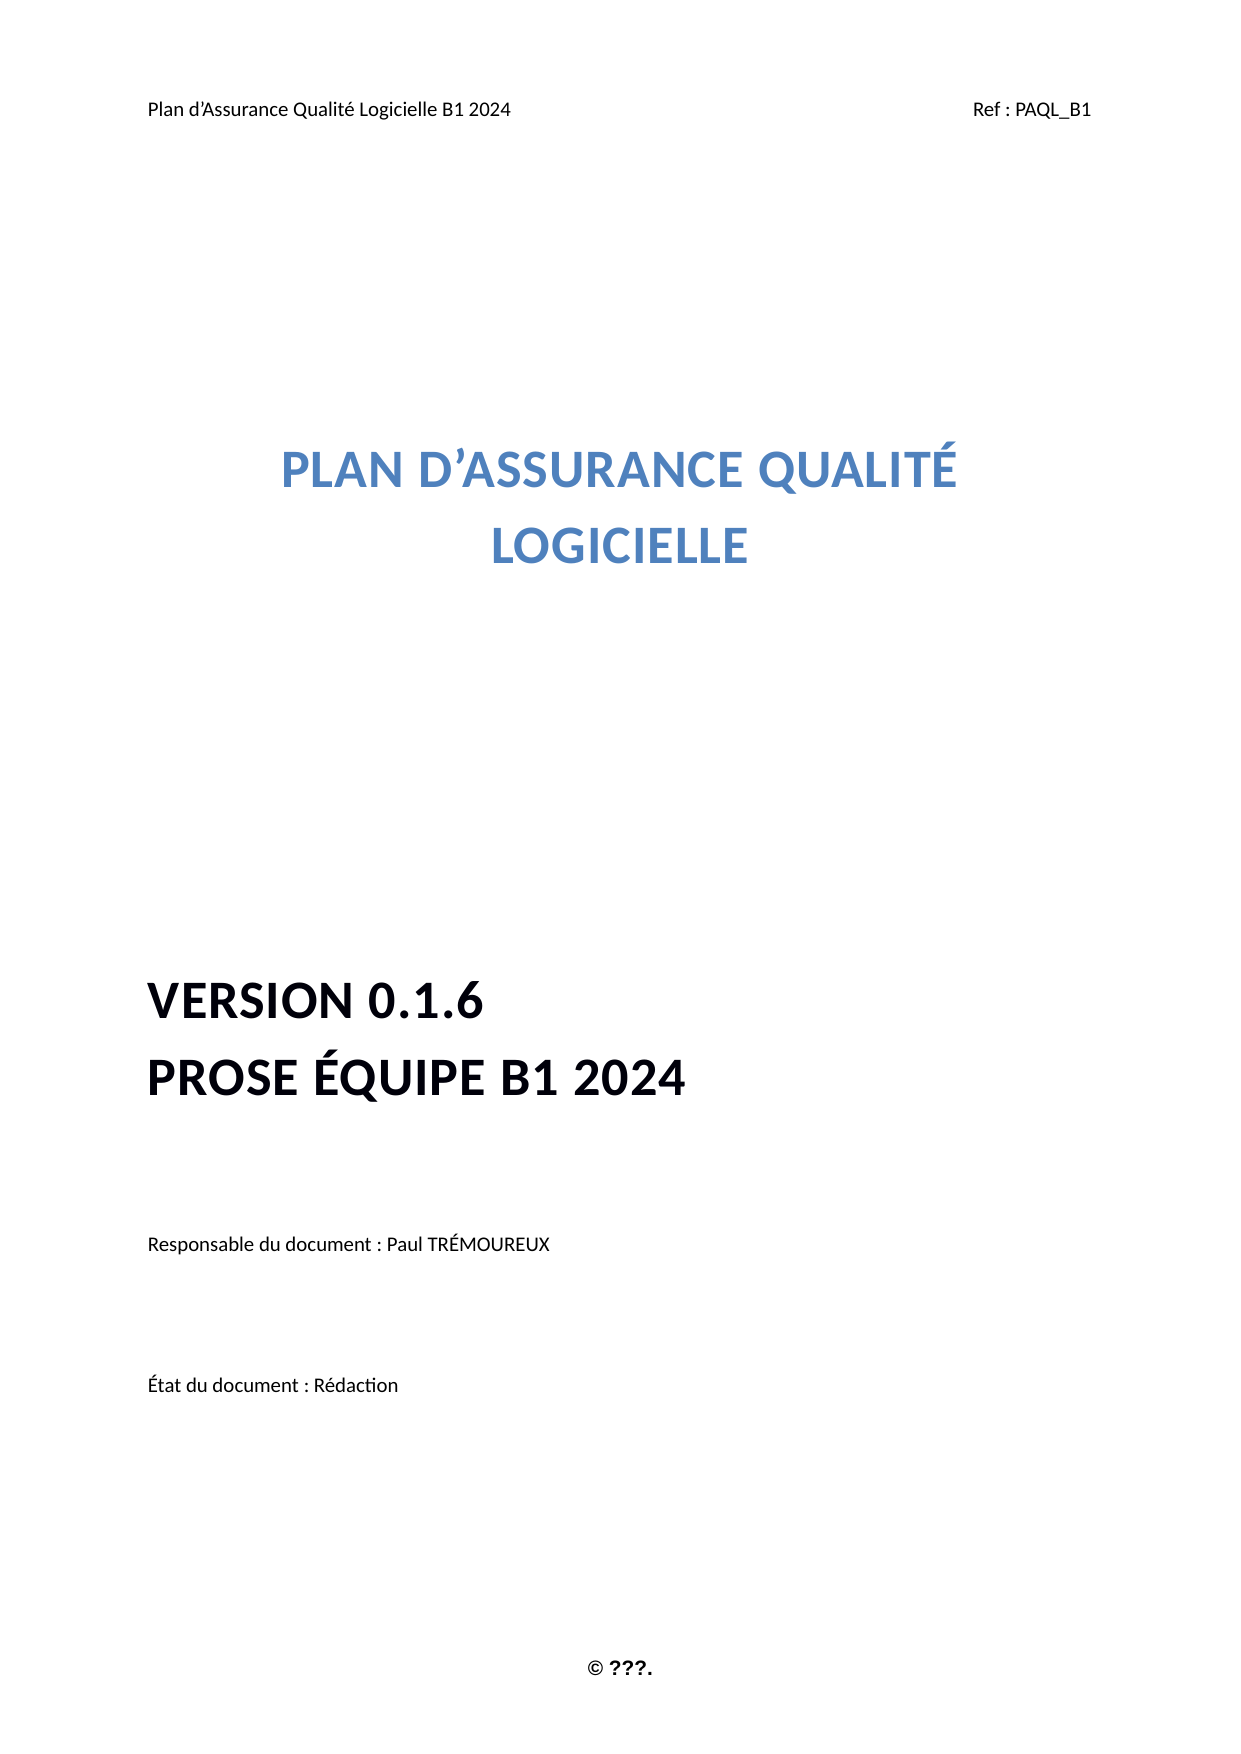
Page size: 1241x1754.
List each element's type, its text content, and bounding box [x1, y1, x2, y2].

text Responsable du document : Paul TRÉMOUREUX [148, 1231, 1093, 1256]
text Plan d’assurance Qualité Logicielle [148, 435, 1093, 577]
text État du document : Rédaction [148, 1373, 1093, 1398]
text Version 0.1.6 PROSE Équipe B1 2024 [148, 966, 1093, 1108]
